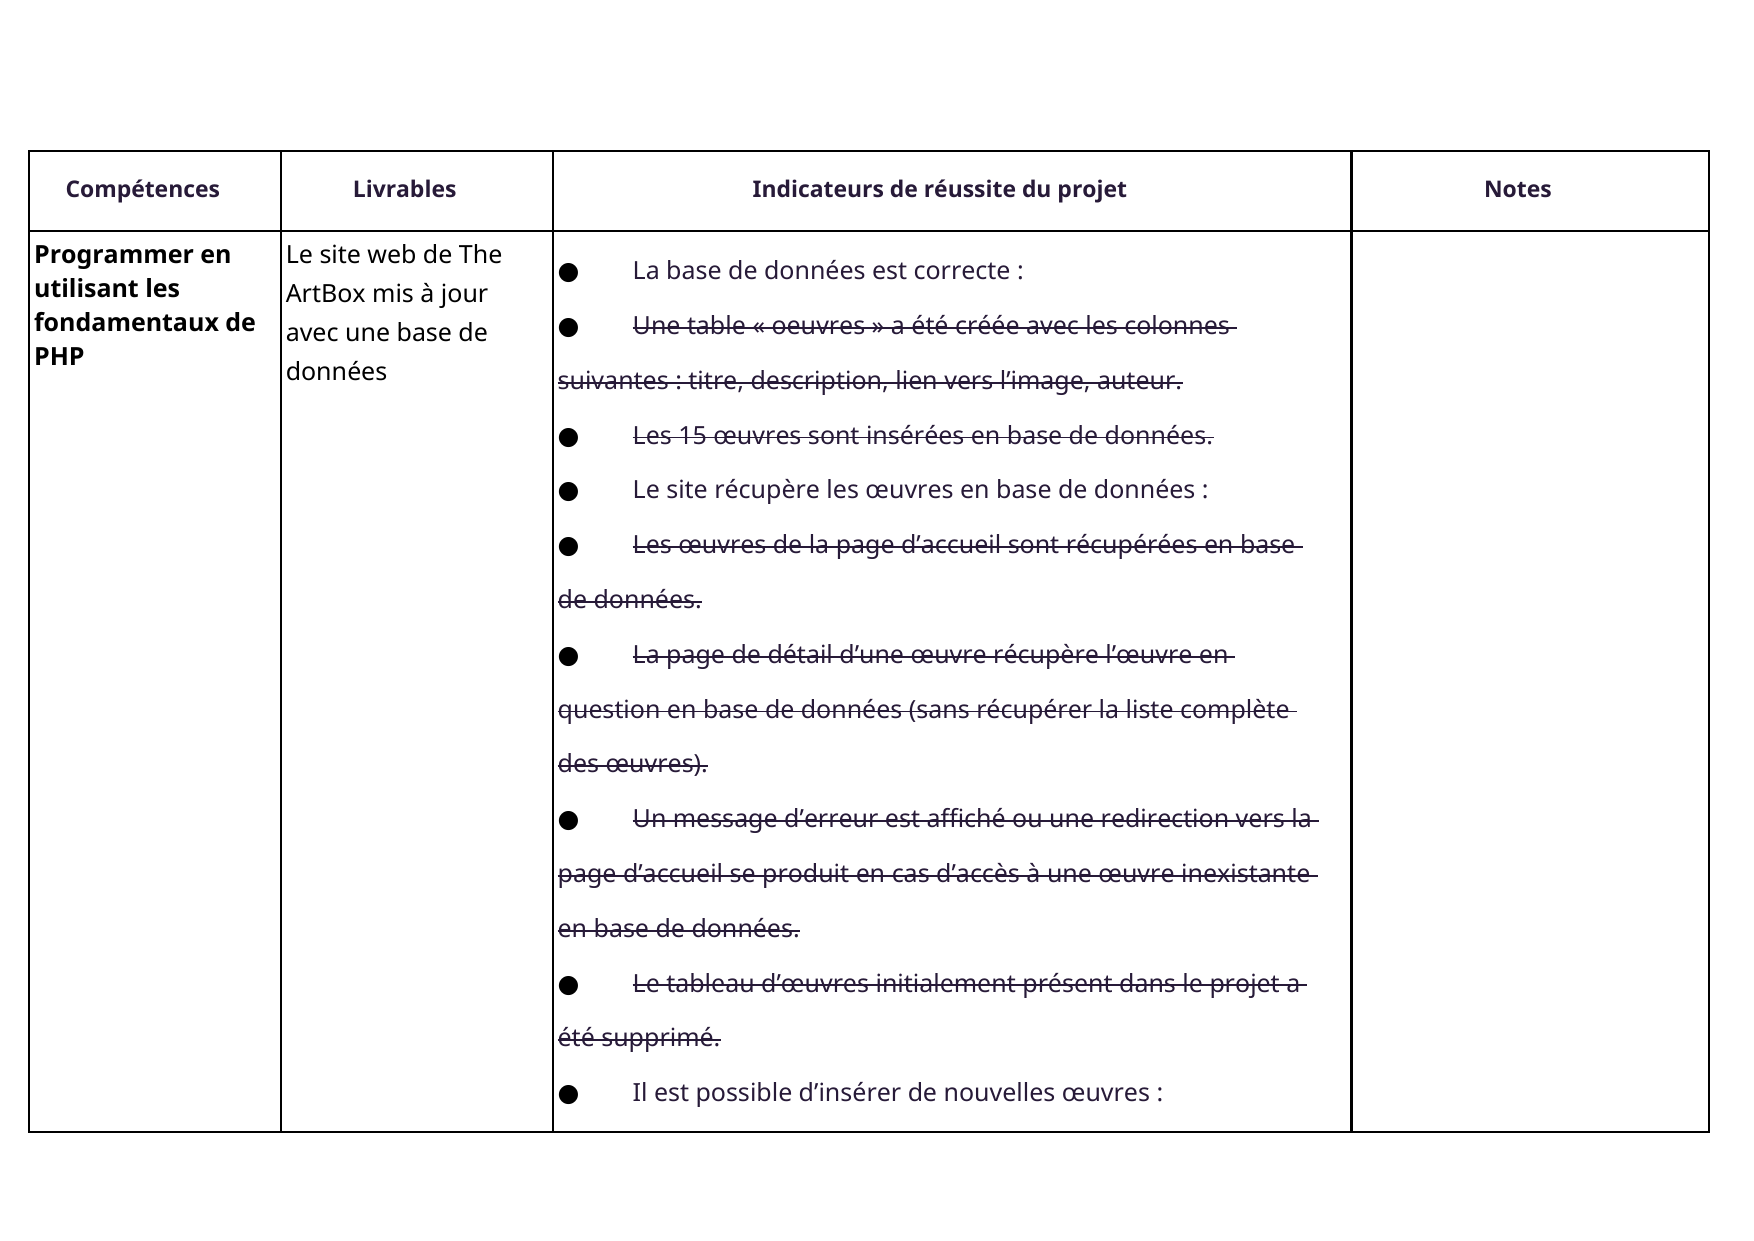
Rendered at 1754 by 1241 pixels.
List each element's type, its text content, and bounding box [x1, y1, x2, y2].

table_header Livrables [282, 152, 552, 230]
table_header Notes [1353, 152, 1708, 230]
table_header Indicateurs de réussite du projet [554, 152, 1350, 230]
table_cell Le site web de The ArtBox mis à jour avec une base de données [282, 232, 552, 1131]
table_cell Programmer en utilisant les fondamentaux de PHP [30, 232, 280, 1131]
table_header Compétences [30, 152, 280, 230]
table_cell [1353, 232, 1708, 1131]
table_cell La base de données est correcte : Une table « oeuvres » a été créée avec les colonnes suivantes : titre, description, lien vers l’image, auteur. Les 15 œuvres sont insérées en base de données. Le site récupère les œuvres en base de données : Les œuvres de la page d’accueil sont récupérées en base de données. La page de détail d’une œuvre récupère l’œuvre en question en base de données (sans récupérer la liste complète des œuvres). Un message d’erreur est affiché ou une redirection vers la page d’accueil se produit en cas d’accès à une œuvre inexistante en base de données. Le tableau d’œuvres initialement présent dans le projet a été supprimé. Il est possible d’insérer de nouvelles œuvres : Le formulaire de création d’une œuvre permet bien d’ajouter une nouvelle œuvre à la liste des œuvres. Les cas d’erreur du formulaire sont traités, à savoir : titre vide, auteur vide, lien ne respectant pas le format classique d’une URL, description inférieure à 3 caractères. Le site s’affiche correctement et est sécurisé : Le site s’affiche exactement comme à l’origine. Aucune erreur PHP ne s’affiche. Le site est protégé contre les failles XSS. PDO a été utilisé pour les échanges avec la base de données. Aucune variable n’a été insérée au sein d’une requête sans passer par une requête préparée. Je suis capable d’expliquer les notions clés liées à l’activité : PHPMyAdmin et comment l’utiliser. L’exécution de requête SQL avec PDO. L’intérêt des requêtes préparées. [554, 232, 1350, 1131]
